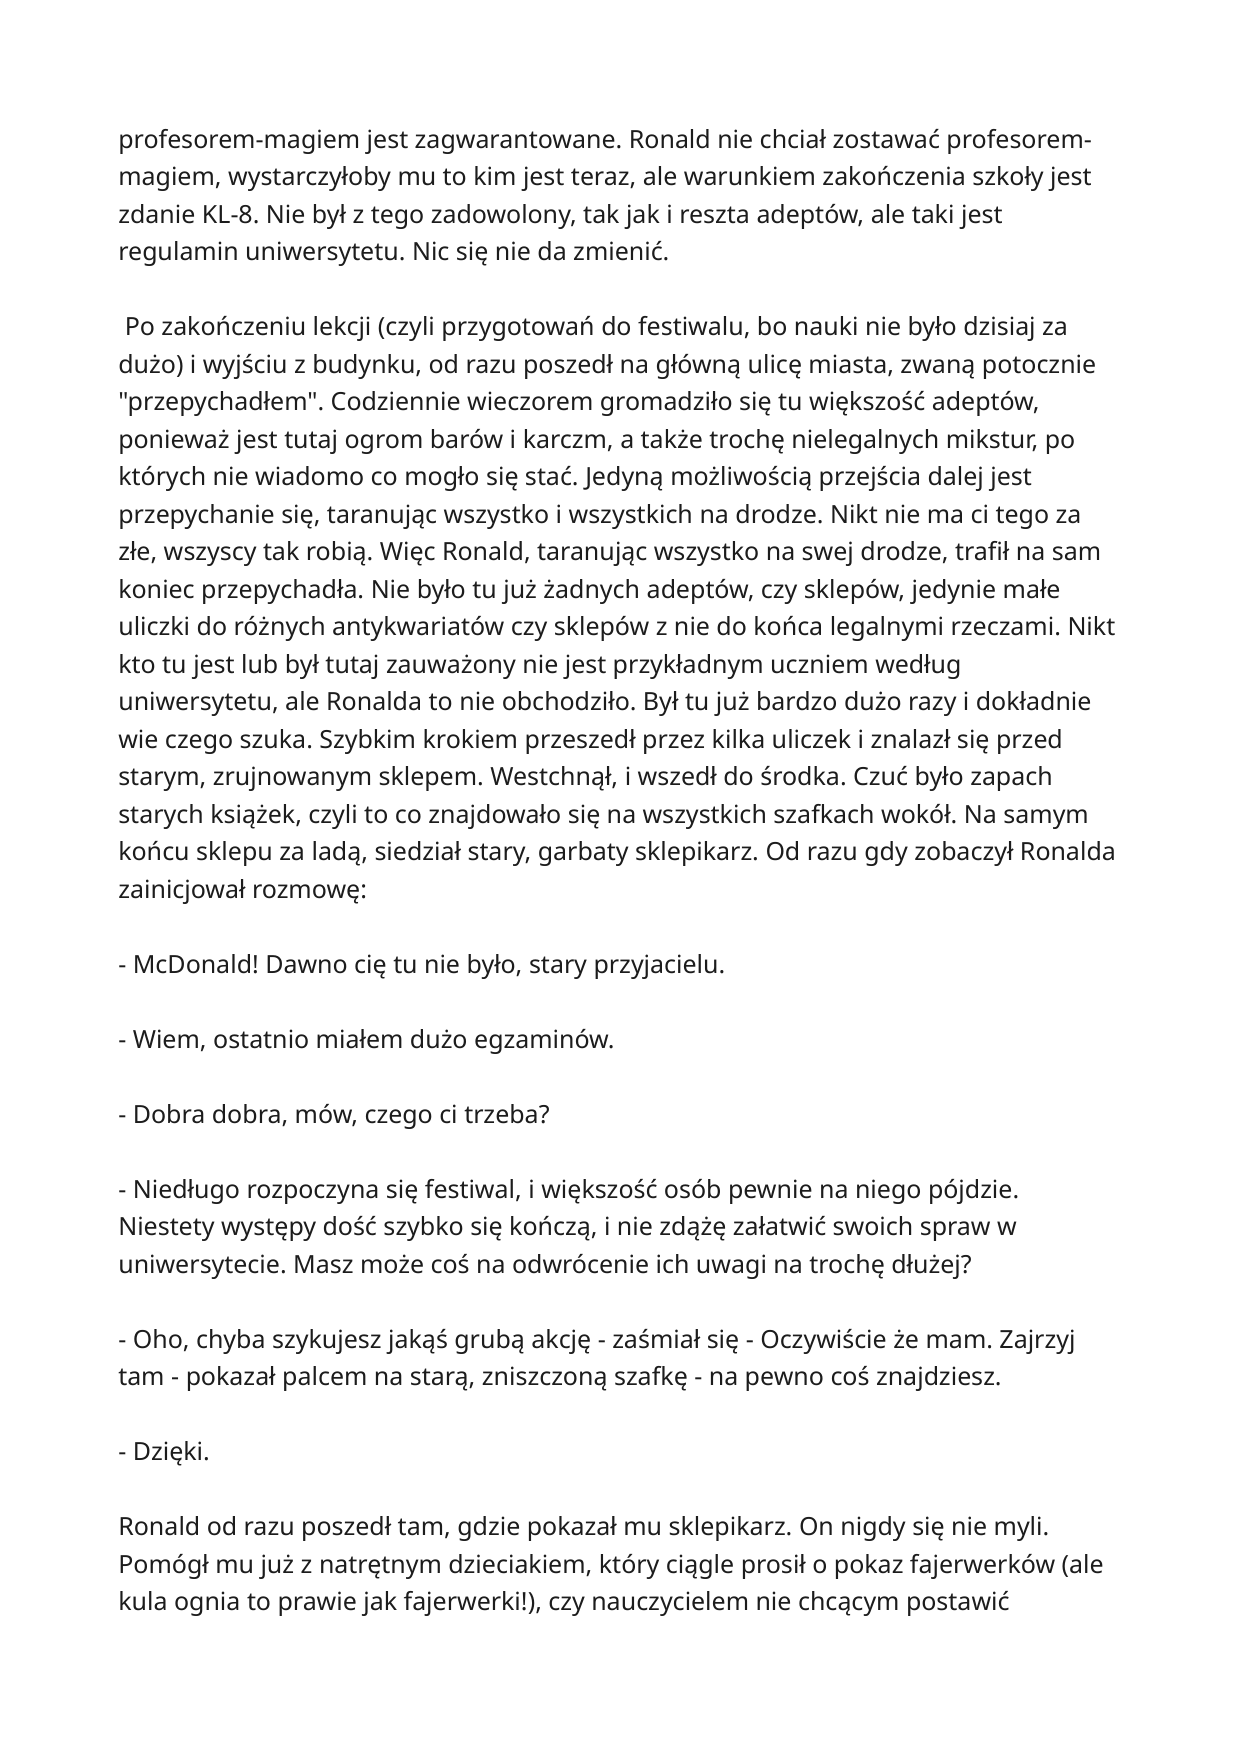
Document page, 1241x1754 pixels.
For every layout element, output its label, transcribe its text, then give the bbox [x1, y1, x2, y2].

text - Wiem, ostatnio miałem dużo egzaminów. [118, 1018, 1122, 1056]
text - Niedługo rozpoczyna się festiwal, i większość osób pewnie na niego pójdzie. Niestety występy dość szybko się kończą, i nie zdążę załatwić swoich spraw w uniwersytecie. Masz może coś na odwrócenie ich uwagi na trochę dłużej? [118, 1168, 1122, 1281]
text - Dobra dobra, mów, czego ci trzeba? [118, 1093, 1122, 1131]
text - Oho, chyba szykujesz jakąś grubą akcję - zaśmiał się - Oczywiście że mam. Zajrzyj tam - pokazał palcem na starą, zniszczoną szafkę - na pewno coś znajdziesz. [118, 1318, 1122, 1393]
text - Dzięki. [118, 1431, 1122, 1468]
text Ronald od razu poszedł tam, gdzie pokazał mu sklepikarz. On nigdy się nie myli. Pomógł mu już z natrętnym dzieciakiem, który ciągle prosił o pokaz fajerwerków (ale kula ognia to prawie jak fajerwerki!), czy nauczycielem nie chcącym postawić [118, 1506, 1122, 1618]
text Po zakończeniu lekcji (czyli przygotowań do festiwalu, bo nauki nie było dzisiaj za dużo) i wyjściu z budynku, od razu poszedł na główną ulicę miasta, zwaną potocznie "przepychadłem". Codziennie wieczorem gromadziło się tu większość adeptów, ponieważ jest tutaj ogrom barów i karczm, a także trochę nielegalnych mikstur, po których nie wiadomo co mogło się stać. Jedyną możliwością przejścia dalej jest przepychanie się, taranując wszystko i wszystkich na drodze. Nikt nie ma ci tego za złe, wszyscy tak robią. Więc Ronald, taranując wszystko na swej drodze, trafił na sam koniec przepychadła. Nie było tu już żadnych adeptów, czy sklepów, jedynie małe uliczki do różnych antykwariatów czy sklepów z nie do końca legalnymi rzeczami. Nikt kto tu jest lub był tutaj zauważony nie jest przykładnym uczniem według uniwersytetu, ale Ronalda to nie obchodziło. Był tu już bardzo dużo razy i dokładnie wie czego szuka. Szybkim krokiem przeszedł przez kilka uliczek i znalazł się przed starym, zrujnowanym sklepem. Westchnął, i wszedł do środka. Czuć było zapach starych książek, czyli to co znajdowało się na wszystkich szafkach wokół. Na samym końcu sklepu za ladą, siedział stary, garbaty sklepikarz. Od razu gdy zobaczył Ronalda zainicjował rozmowę: [118, 306, 1122, 906]
text - McDonald! Dawno cię tu nie było, stary przyjacielu. [118, 943, 1122, 981]
text profesorem-magiem jest zagwarantowane. Ronald nie chciał zostawać profesorem-magiem, wystarczyłoby mu to kim jest teraz, ale warunkiem zakończenia szkoły jest zdanie KL-8. Nie był z tego zadowolony, tak jak i reszta adeptów, ale taki jest regulamin uniwersytetu. Nic się nie da zmienić. [118, 118, 1122, 268]
